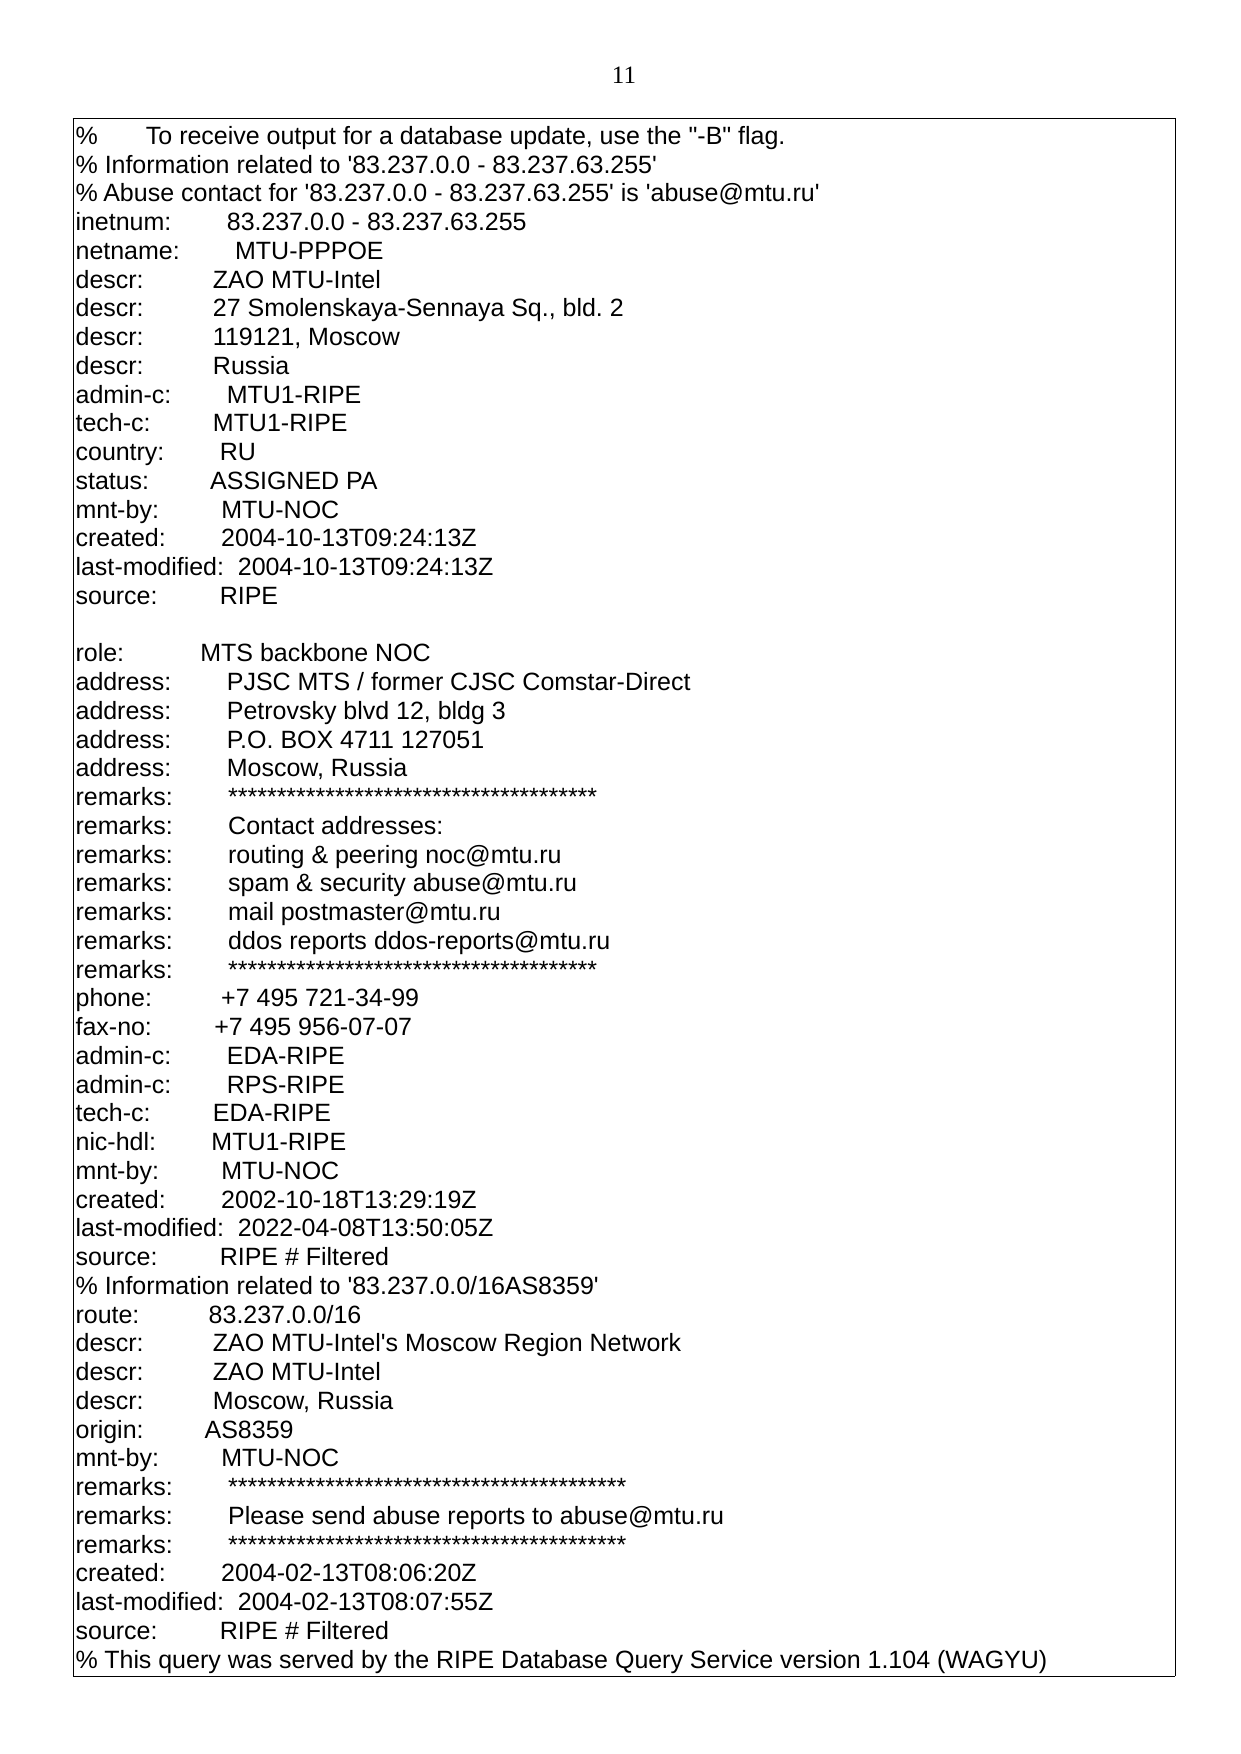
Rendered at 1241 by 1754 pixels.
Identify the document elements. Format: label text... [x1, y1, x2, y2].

text created: 2004-02-13T08:06:20Z [74, 1555, 1175, 1584]
text admin-c: MTU1-RIPE [74, 377, 1175, 405]
text tech-c: EDA-RIPE [74, 1095, 1175, 1124]
text country: RU [74, 434, 1175, 463]
text remarks: Please send abuse reports to abuse@mtu.ru [74, 1498, 1175, 1527]
text source: RIPE # Filtered [74, 1239, 1175, 1268]
text last-modified: 2004-10-13T09:24:13Z [74, 549, 1175, 578]
text descr: ZAO MTU-Intel [74, 262, 1175, 290]
text remarks: ************************************** [74, 952, 1175, 980]
text created: 2002-10-18T13:29:19Z [74, 1182, 1175, 1210]
text netname: MTU-PPPOE [74, 233, 1175, 262]
text created: 2004-10-13T09:24:13Z [74, 520, 1175, 549]
text % To receive output for a database update, use the "-B" flag. [74, 119, 1175, 147]
text last-modified: 2004-02-13T08:07:55Z [74, 1584, 1175, 1613]
text % Abuse contact for '83.237.0.0 - 83.237.63.255' is 'abuse@mtu.ru' [74, 175, 1175, 204]
text % Information related to '83.237.0.0 - 83.237.63.255' [74, 147, 1175, 175]
text admin-c: EDA-RIPE [74, 1038, 1175, 1067]
text address: Moscow, Russia [74, 750, 1175, 779]
text descr: Moscow, Russia [74, 1383, 1175, 1412]
text mnt-by: MTU-NOC [74, 1153, 1175, 1182]
text remarks: ***************************************** [74, 1469, 1175, 1498]
text route: 83.237.0.0/16 [74, 1297, 1175, 1325]
text descr: 119121, Moscow [74, 319, 1175, 348]
text descr: 27 Smolenskaya-Sennaya Sq., bld. 2 [74, 290, 1175, 319]
text mnt-by: MTU-NOC [74, 1440, 1175, 1469]
text descr: ZAO MTU-Intel [74, 1354, 1175, 1383]
text address: PJSC MTS / former CJSC Comstar-Direct [74, 664, 1175, 693]
text remarks: mail postmaster@mtu.ru [74, 894, 1175, 923]
text remarks: spam & security abuse@mtu.ru [74, 865, 1175, 894]
text admin-c: RPS-RIPE [74, 1067, 1175, 1095]
text remarks: ddos reports ddos-reports@mtu.ru [74, 923, 1175, 952]
text remarks: routing & peering noc@mtu.ru [74, 837, 1175, 865]
text address: Petrovsky blvd 12, bldg 3 [74, 693, 1175, 722]
text address: P.O. BOX 4711 127051 [74, 722, 1175, 750]
text inetnum: 83.237.0.0 - 83.237.63.255 [74, 204, 1175, 233]
text source: RIPE # Filtered [74, 1613, 1175, 1642]
text role: MTS backbone NOC [74, 635, 1175, 664]
text remarks: ************************************** [74, 779, 1175, 808]
text % This query was served by the RIPE Database Query Service version 1.104 (WAGYU) [74, 1642, 1175, 1676]
text descr: ZAO MTU-Intel's Moscow Region Network [74, 1325, 1175, 1354]
text remarks: ***************************************** [74, 1527, 1175, 1555]
text mnt-by: MTU-NOC [74, 492, 1175, 520]
text phone: +7 495 721-34-99 [74, 980, 1175, 1009]
text fax-no: +7 495 956-07-07 [74, 1009, 1175, 1038]
text descr: Russia [74, 348, 1175, 377]
text source: RIPE [74, 578, 1175, 610]
text % Information related to '83.237.0.0/16AS8359' [74, 1268, 1175, 1297]
text last-modified: 2022-04-08T13:50:05Z [74, 1210, 1175, 1239]
text tech-c: MTU1-RIPE [74, 405, 1175, 434]
text status: ASSIGNED PA [74, 463, 1175, 492]
text nic-hdl: MTU1-RIPE [74, 1124, 1175, 1153]
text origin: AS8359 [74, 1412, 1175, 1440]
text remarks: Contact addresses: [74, 808, 1175, 837]
